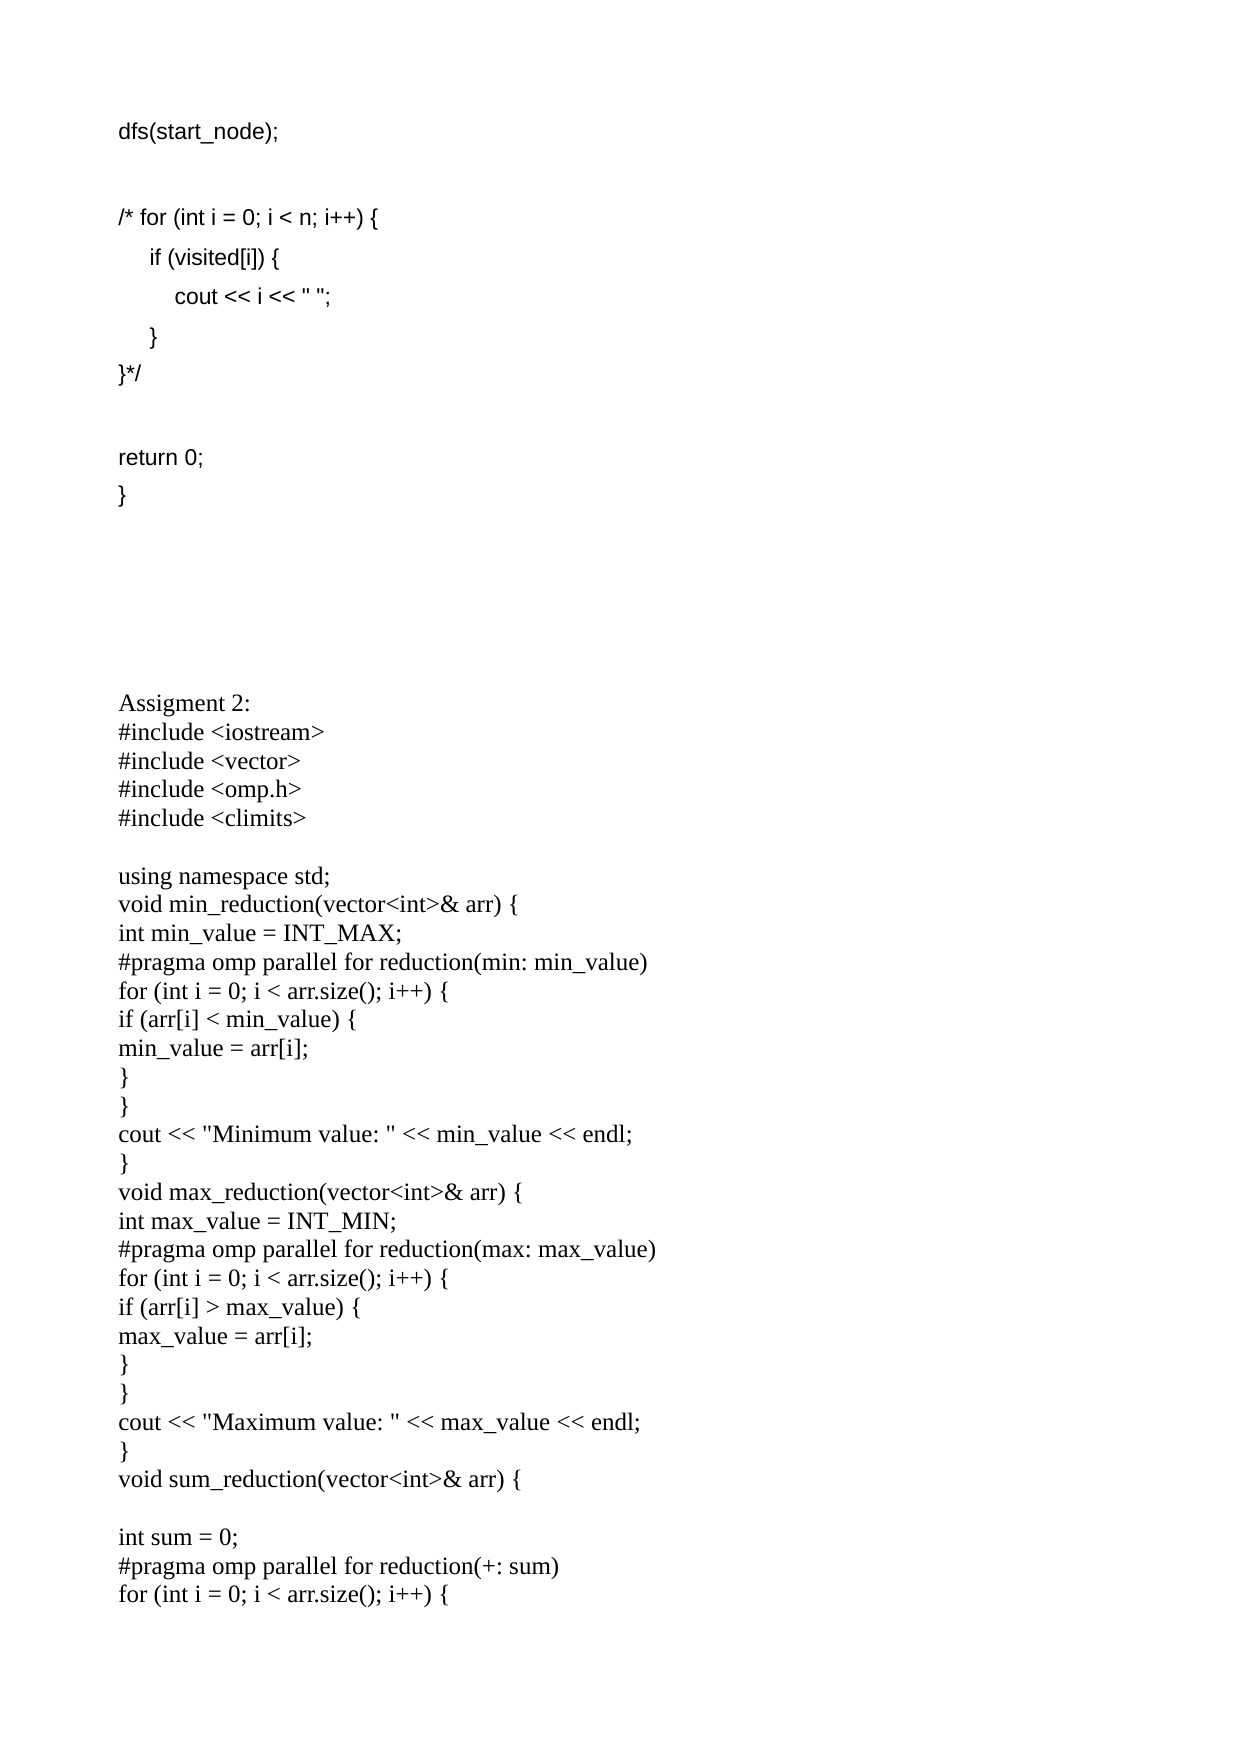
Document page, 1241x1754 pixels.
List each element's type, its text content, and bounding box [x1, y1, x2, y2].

text } [118, 1062, 1122, 1091]
text #pragma omp parallel for reduction(max: max_value) [118, 1234, 1122, 1263]
text min_value = arr[i]; [118, 1033, 1122, 1062]
text for (int i = 0; i < arr.size(); i++) { [118, 1263, 1122, 1292]
text void sum_reduction(vector<int>& arr) { [118, 1464, 1122, 1493]
text for (int i = 0; i < arr.size(); i++) { [118, 1579, 1122, 1608]
text cout << "Minimum value: " << min_value << endl; [118, 1119, 1122, 1148]
text #pragma omp parallel for reduction(+: sum) [118, 1551, 1122, 1579]
text #include <omp.h> [118, 774, 1122, 803]
text int min_value = INT_MAX; [118, 918, 1122, 947]
text void min_reduction(vector<int>& arr) { [118, 889, 1122, 918]
text #include <iostream> [118, 717, 1122, 746]
text Assigment 2: [118, 688, 1122, 717]
text } [118, 1378, 1122, 1407]
text } [118, 1091, 1122, 1119]
text } [118, 1148, 1122, 1177]
text return 0; [118, 444, 1122, 471]
text } [118, 1436, 1122, 1464]
text for (int i = 0; i < arr.size(); i++) { [118, 976, 1122, 1004]
text if (arr[i] > max_value) { [118, 1292, 1122, 1321]
text int max_value = INT_MIN; [118, 1206, 1122, 1234]
text }*/ [118, 360, 1122, 387]
text } [118, 481, 1122, 507]
text void max_reduction(vector<int>& arr) { [118, 1177, 1122, 1206]
text /* for (int i = 0; i < n; i++) { [118, 202, 1122, 231]
text if (visited[i]) { [118, 242, 1122, 270]
text #include <vector> [118, 746, 1122, 774]
text if (arr[i] < min_value) { [118, 1004, 1122, 1033]
text #include <climits> [118, 803, 1122, 832]
text cout << "Maximum value: " << max_value << endl; [118, 1407, 1122, 1436]
text dfs(start_node); [118, 118, 1122, 144]
text int sum = 0; [118, 1522, 1122, 1551]
text } [118, 1349, 1122, 1378]
text max_value = arr[i]; [118, 1321, 1122, 1349]
text #pragma omp parallel for reduction(min: min_value) [118, 947, 1122, 976]
text } [118, 321, 1122, 349]
text using namespace std; [118, 861, 1122, 889]
text cout << i << " "; [118, 281, 1122, 310]
